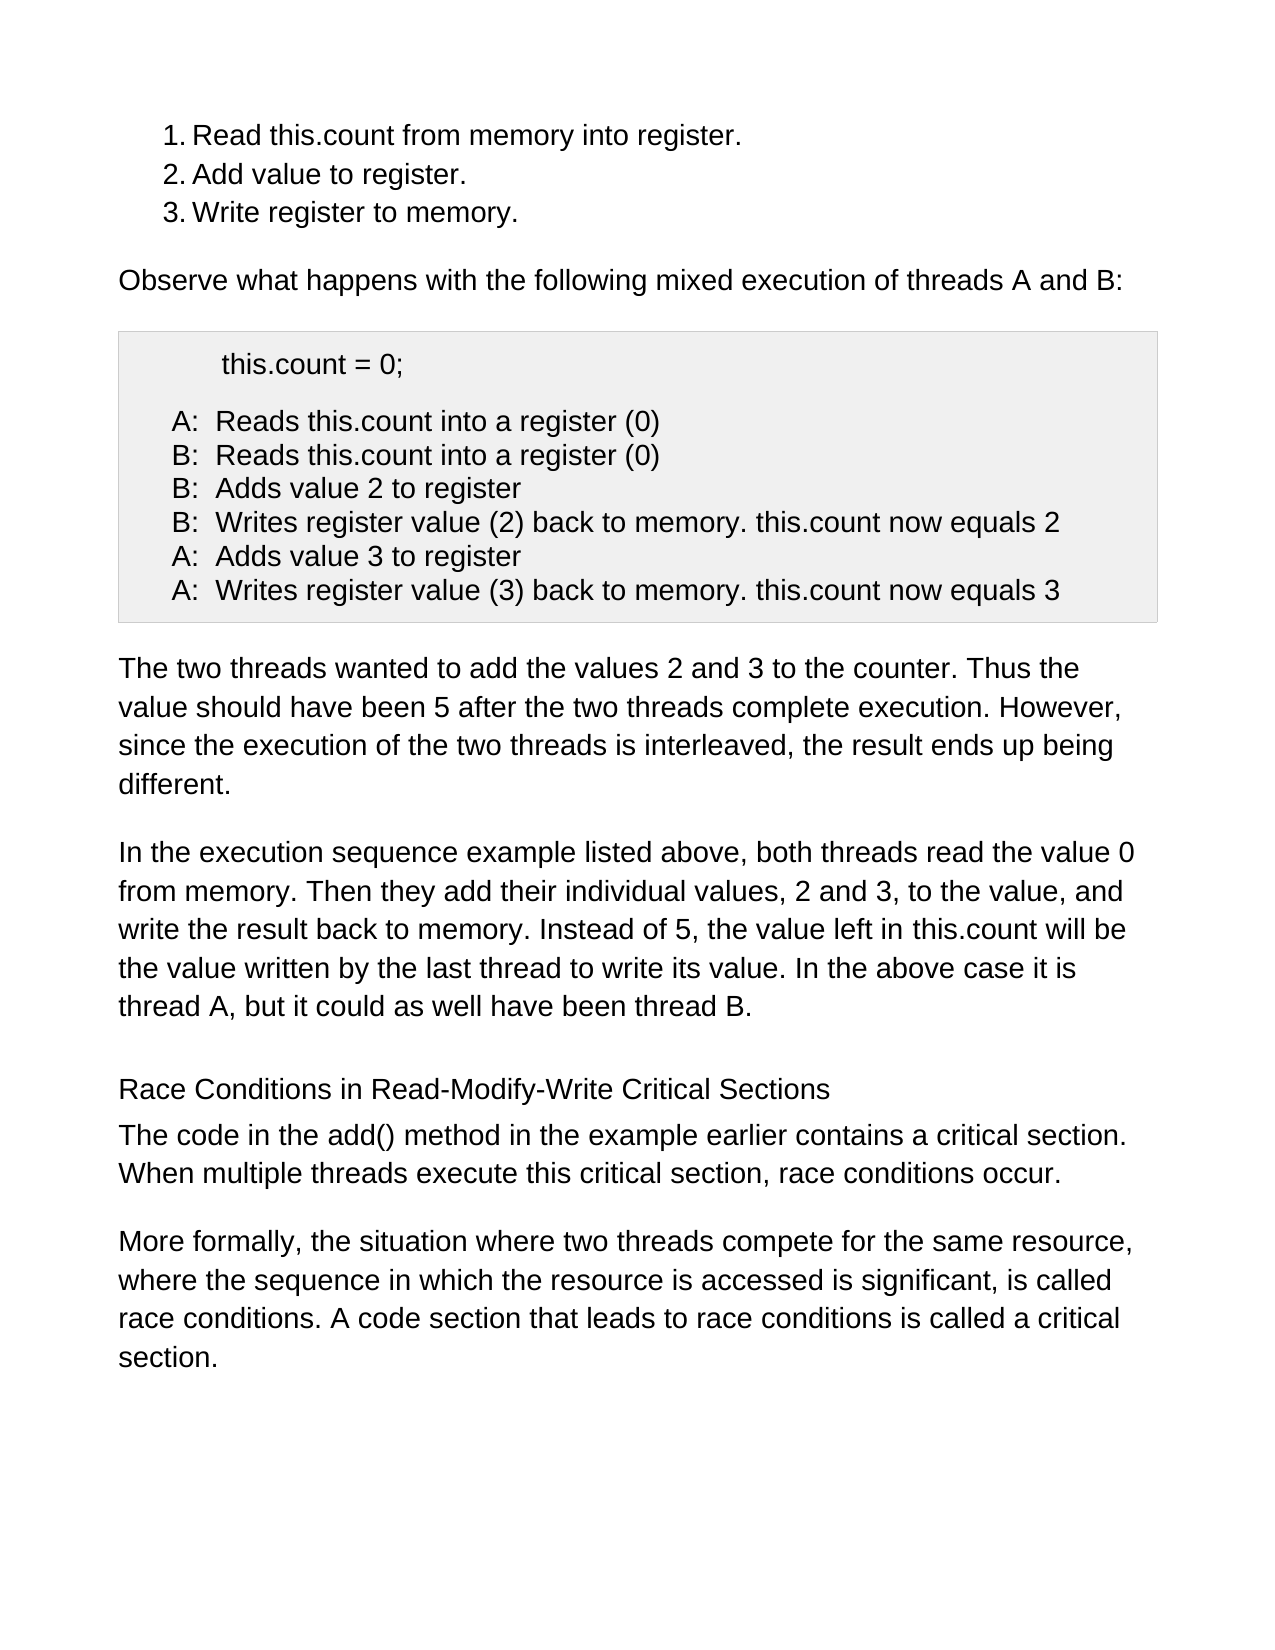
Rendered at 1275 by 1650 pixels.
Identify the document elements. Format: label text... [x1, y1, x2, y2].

text The two threads wanted to add the values 2 and 3 to the counter. Thus the value should have been 5 after the two threads complete execution. However, since the execution of the two threads is interleaved, the result ends up being different. [118, 651, 1157, 801]
text this.count = 0; [119, 332, 1157, 365]
text In the execution sequence example listed above, both threads read the value 0 from memory. Then they add their individual values, 2 and 3, to the value, and write the result back to memory. Instead of 5, the value left in this.count will be the value written by the last thread to write its value. In the above case it is thread A, but it could as well have been thread B. [118, 835, 1157, 1023]
text A: Adds value 3 to register [119, 523, 1157, 557]
text B: Adds value 2 to register [119, 456, 1157, 489]
text More formally, the situation where two threads compete for the same resource, where the sequence in which the resource is accessed is significant, is called race conditions. A code section that leads to race conditions is called a critical section. [118, 1224, 1157, 1373]
text B: Reads this.count into a register (0) [119, 422, 1157, 456]
text The code in the add() method in the example earlier contains a critical section. When multiple threads execute this critical section, race conditions occur. [118, 1118, 1157, 1190]
list Add value to register. [162, 157, 1157, 190]
text Observe what happens with the following mixed execution of threads A and B: [118, 263, 1157, 297]
text A: Reads this.count into a register (0) [119, 388, 1157, 422]
subtitle Race Conditions in Read-Modify-Write Critical Sections [118, 1072, 1157, 1105]
list Write register to memory. [162, 195, 1157, 229]
text A: Writes register value (3) back to memory. this.count now equals 3 [119, 557, 1157, 622]
list Read this.count from memory into register. [162, 118, 1157, 152]
text B: Writes register value (2) back to memory. this.count now equals 2 [119, 489, 1157, 523]
